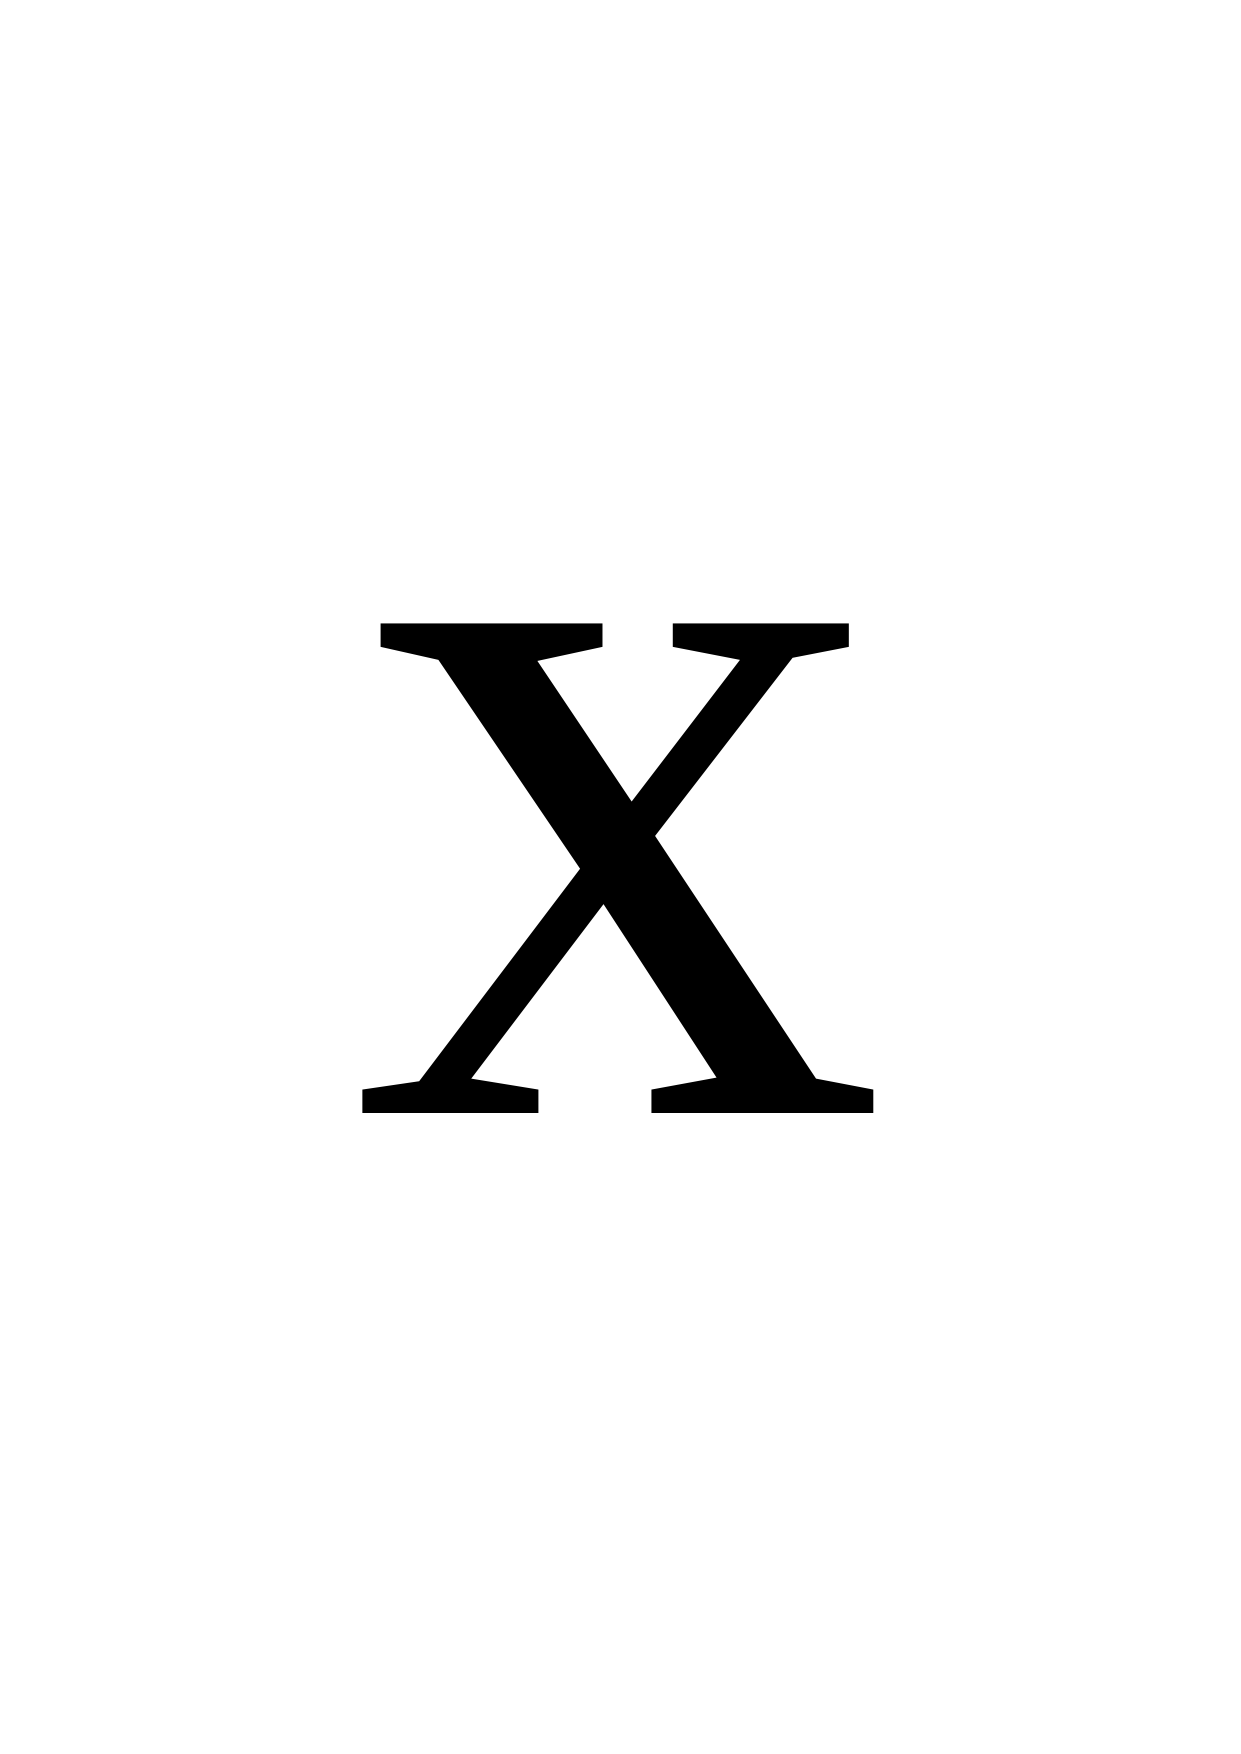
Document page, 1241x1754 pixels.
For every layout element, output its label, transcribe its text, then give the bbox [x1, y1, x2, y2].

text x [118, 118, 1122, 1345]
